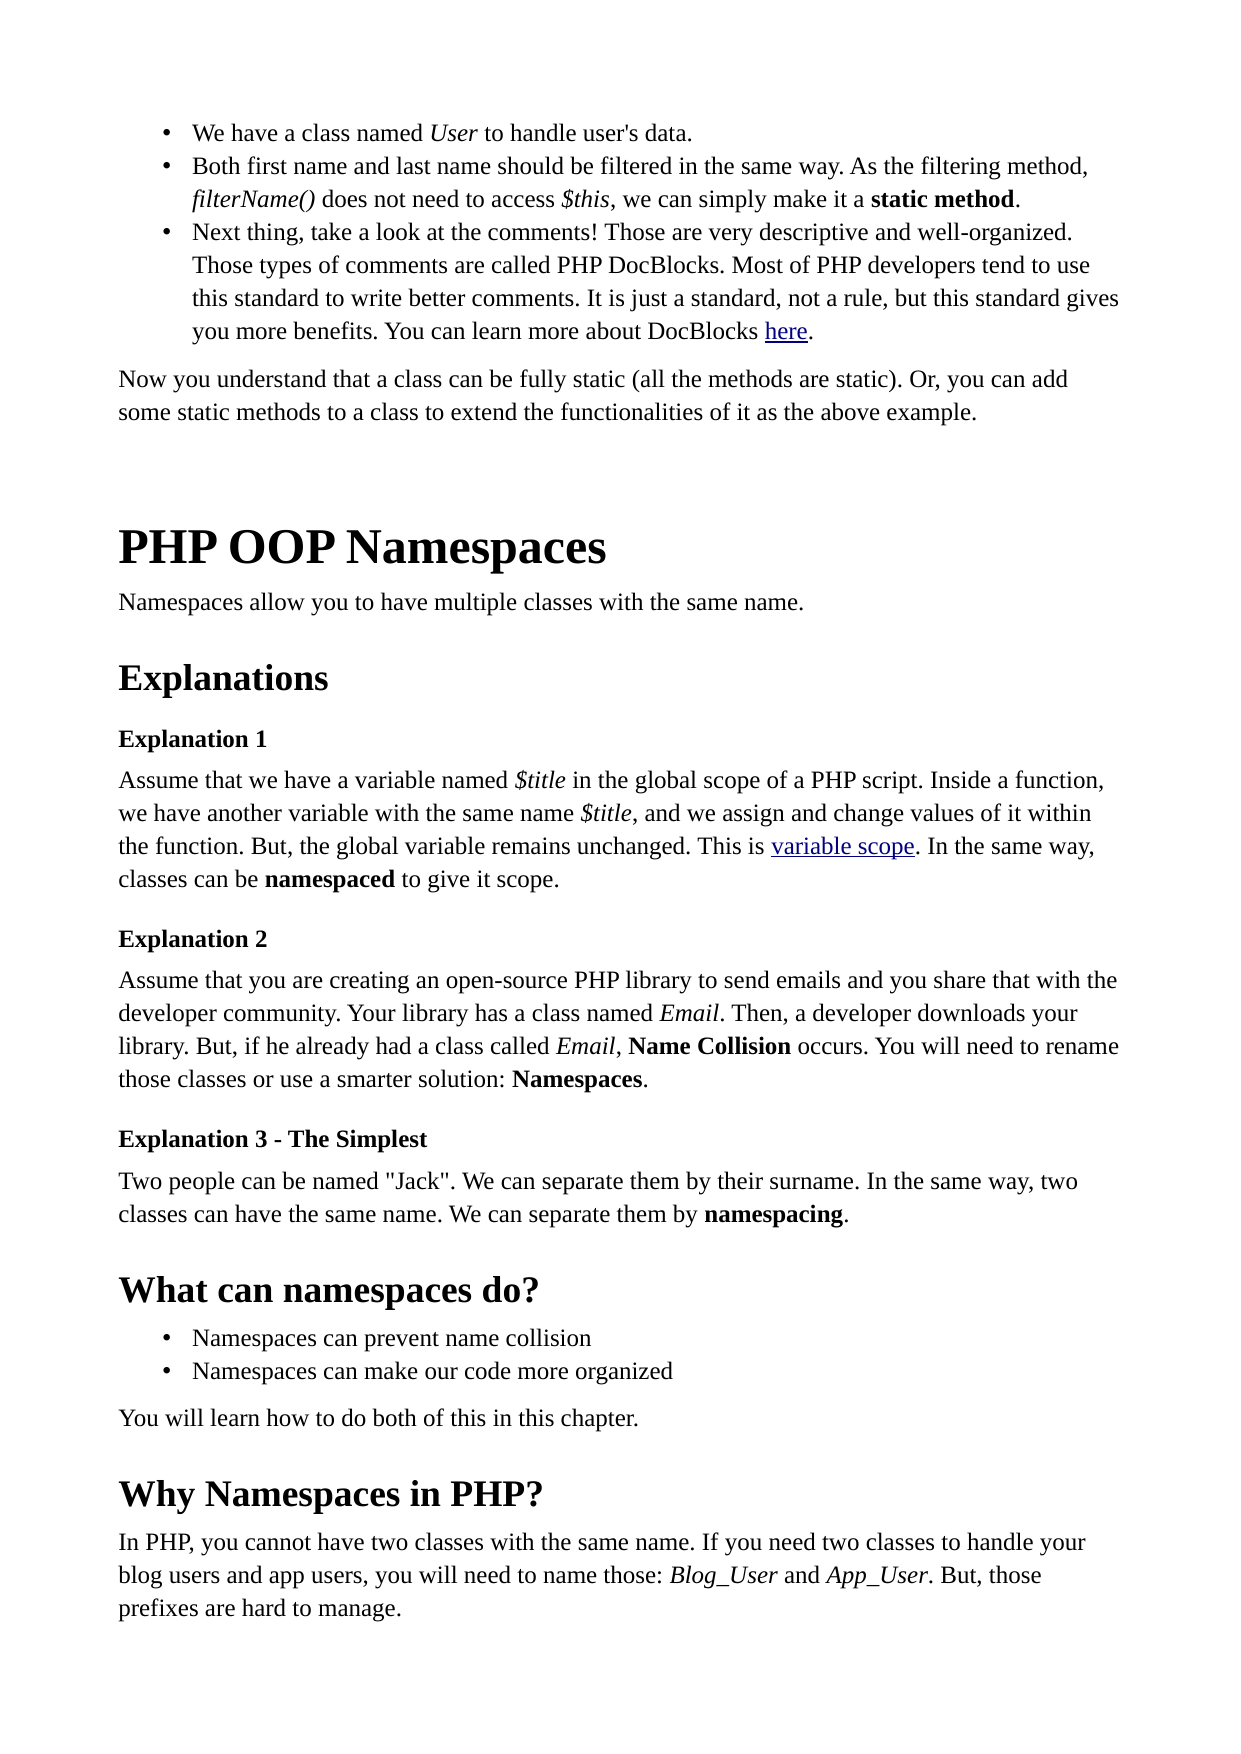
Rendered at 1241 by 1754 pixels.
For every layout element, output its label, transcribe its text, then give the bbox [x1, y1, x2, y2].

list Namespaces can prevent name collision [162, 1323, 1122, 1352]
subtitle Explanation 1 [118, 724, 1122, 752]
subtitle PHP OOP Namespaces [118, 517, 1122, 574]
subtitle Why Namespaces in PHP? [118, 1472, 1122, 1515]
list Next thing, take a look at the comments! Those are very descriptive and well-organized. Those types of comments are called PHP DocBlocks. Most of PHP developers tend to use this standard to write better comments. It is just a standard, not a rule, but this standard gives you more benefits. You can learn more about DocBlocks here. [162, 217, 1122, 345]
text Assume that you are creating an open-source PHP library to send emails and you share that with the developer community. Your library has a class named Email. Then, a developer downloads your library. But, if he already had a class called Email, Name Collision occurs. You will need to rename those classes or use a smarter solution: Namespaces. [118, 965, 1122, 1093]
text Namespaces allow you to have multiple classes with the same name. [118, 587, 1122, 616]
list Both first name and last name should be filtered in the same way. As the filtering method, filterName() does not need to access $this, we can simply make it a static method. [162, 151, 1122, 213]
text Now you understand that a class can be fully static (all the methods are static). Or, you can add some static methods to a class to extend the functionalities of it as the above example. [118, 364, 1122, 426]
text In PHP, you cannot have two classes with the same name. If you need two classes to handle your blog users and app users, you will need to name those: Blog_User and App_User. But, those prefixes are hard to manage. [118, 1527, 1122, 1622]
list Namespaces can make our code more organized [162, 1356, 1122, 1384]
text Assume that we have a variable named $title in the global scope of a PHP script. Inside a function, we have another variable with the same name $title, and we assign and change values of it within the function. But, the global variable remains unchanged. This is variable scope. In the same way, classes can be namespaced to give it scope. [118, 765, 1122, 893]
text You will learn how to do both of this in this chapter. [118, 1403, 1122, 1432]
subtitle What can namespaces do? [118, 1267, 1122, 1310]
list We have a class named User to handle user's data. [162, 118, 1122, 147]
subtitle Explanation 3 - The Simplest [118, 1124, 1122, 1153]
subtitle Explanation 2 [118, 924, 1122, 953]
text Two people can be named "Jack". We can separate them by their surname. In the same way, two classes can have the same name. We can separate them by namespacing. [118, 1166, 1122, 1227]
subtitle Explanations [118, 656, 1122, 699]
